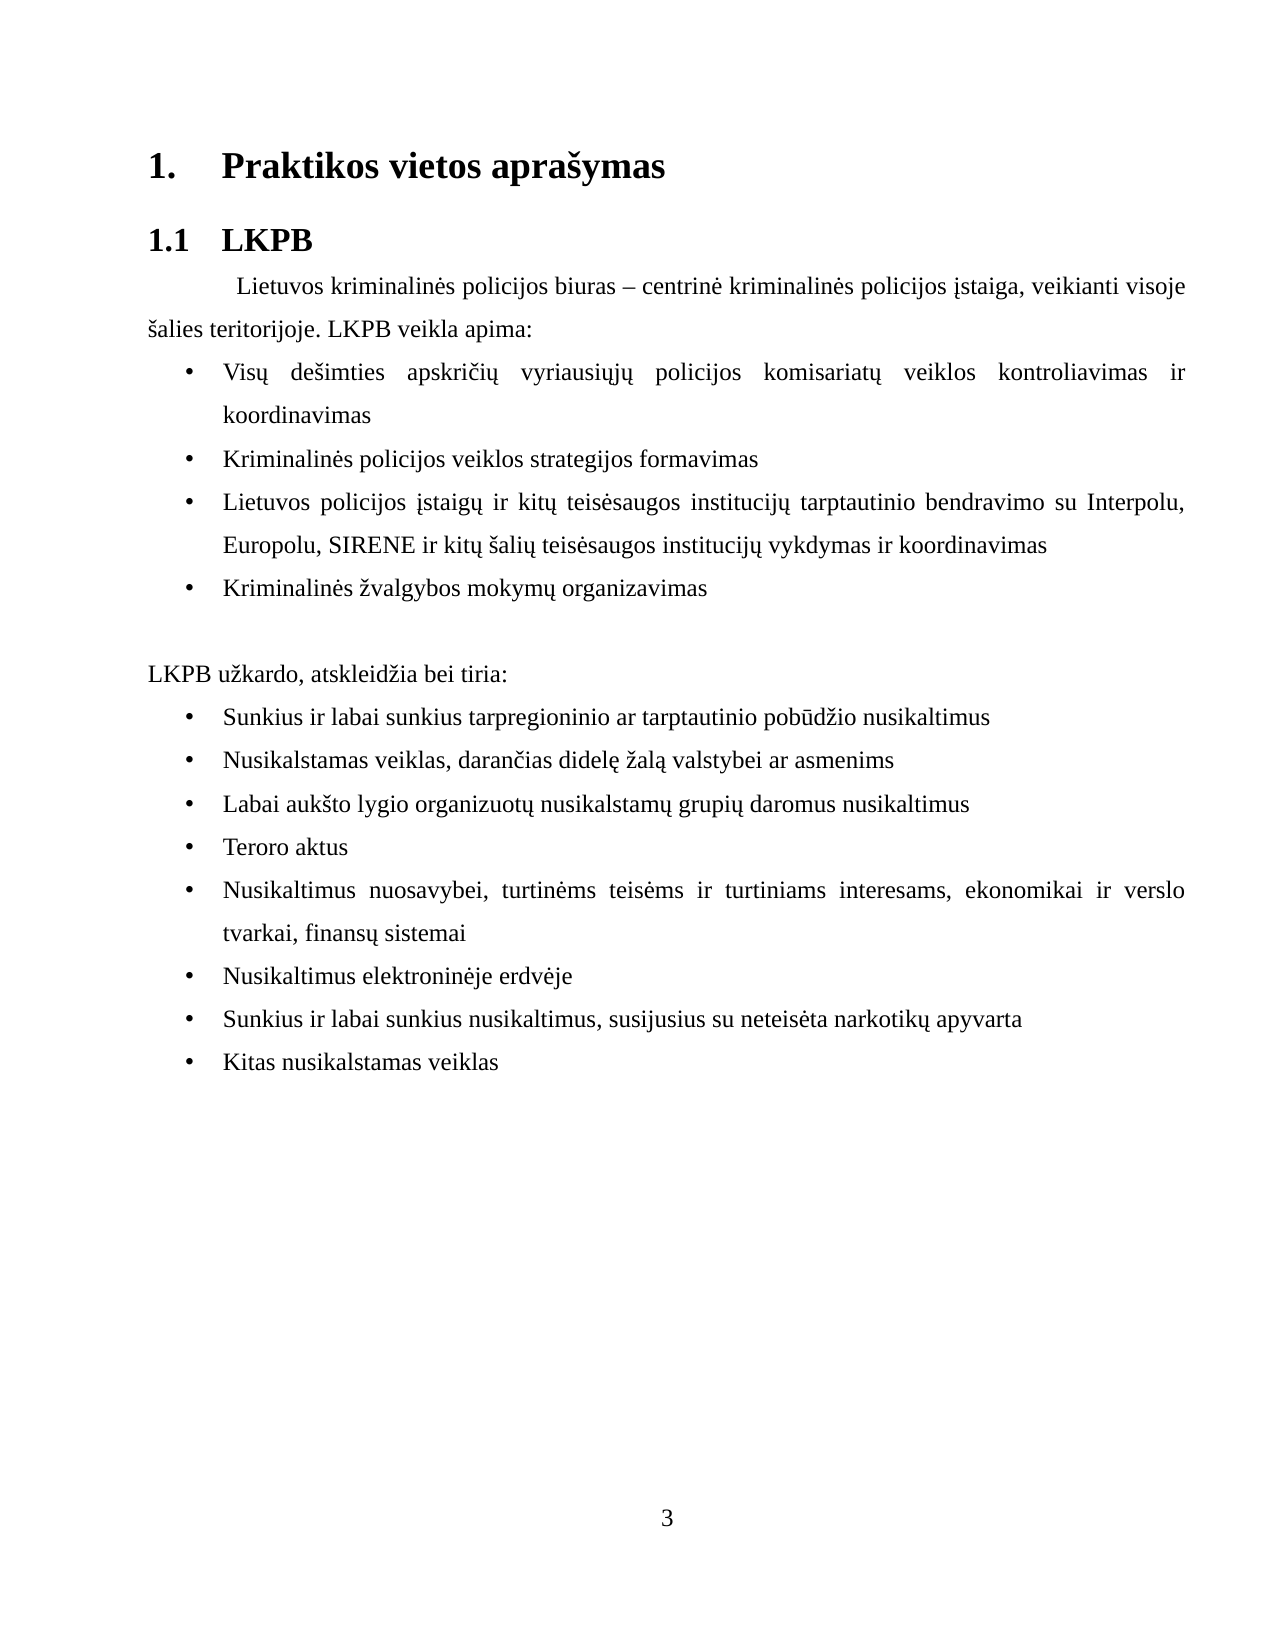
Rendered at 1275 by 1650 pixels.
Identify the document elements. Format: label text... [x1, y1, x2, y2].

text Lietuvos kriminalinės policijos biuras – centrinė kriminalinės policijos įstaiga, veikianti visoje šalies teritorijoje. LKPB veikla apima: [148, 271, 1186, 343]
list Lietuvos policijos įstaigų ir kitų teisėsaugos institucijų tarptautinio bendravimo su Interpolu, Europolu, SIRENE ir kitų šalių teisėsaugos institucijų vykdymas ir koordinavimas [185, 487, 1186, 559]
list Nusikalstamas veiklas, darančias didelę žalą valstybei ar asmenims [185, 746, 1186, 774]
list Nusikaltimus elektroninėje erdvėje [185, 961, 1186, 990]
list Sunkius ir labai sunkius tarpregioninio ar tarptautinio pobūdžio nusikaltimus [185, 702, 1186, 731]
list Kitas nusikalstamas veiklas [185, 1047, 1186, 1076]
list Visų dešimties apskričių vyriausiųjų policijos komisariatų veiklos kontroliavimas ir koordinavimas [185, 357, 1186, 429]
list Teroro aktus [185, 832, 1186, 861]
list Nusikaltimus nuosavybei, turtinėms teisėms ir turtiniams interesams, ekonomikai ir verslo tvarkai, finansų sistemai [185, 875, 1186, 947]
list Labai aukšto lygio organizuotų nusikalstamų grupių daromus nusikaltimus [185, 789, 1186, 817]
list Kriminalinės žvalgybos mokymų organizavimas [185, 573, 1186, 602]
list Kriminalinės policijos veiklos strategijos formavimas [185, 444, 1186, 472]
subtitle Praktikos vietos aprašymas [148, 143, 1186, 187]
list LKPB užkardo, atskleidžia bei tiria: [148, 659, 1186, 688]
subtitle LKPB [148, 220, 1186, 259]
list Sunkius ir labai sunkius nusikaltimus, susijusius su neteisėta narkotikų apyvarta [185, 1004, 1186, 1033]
